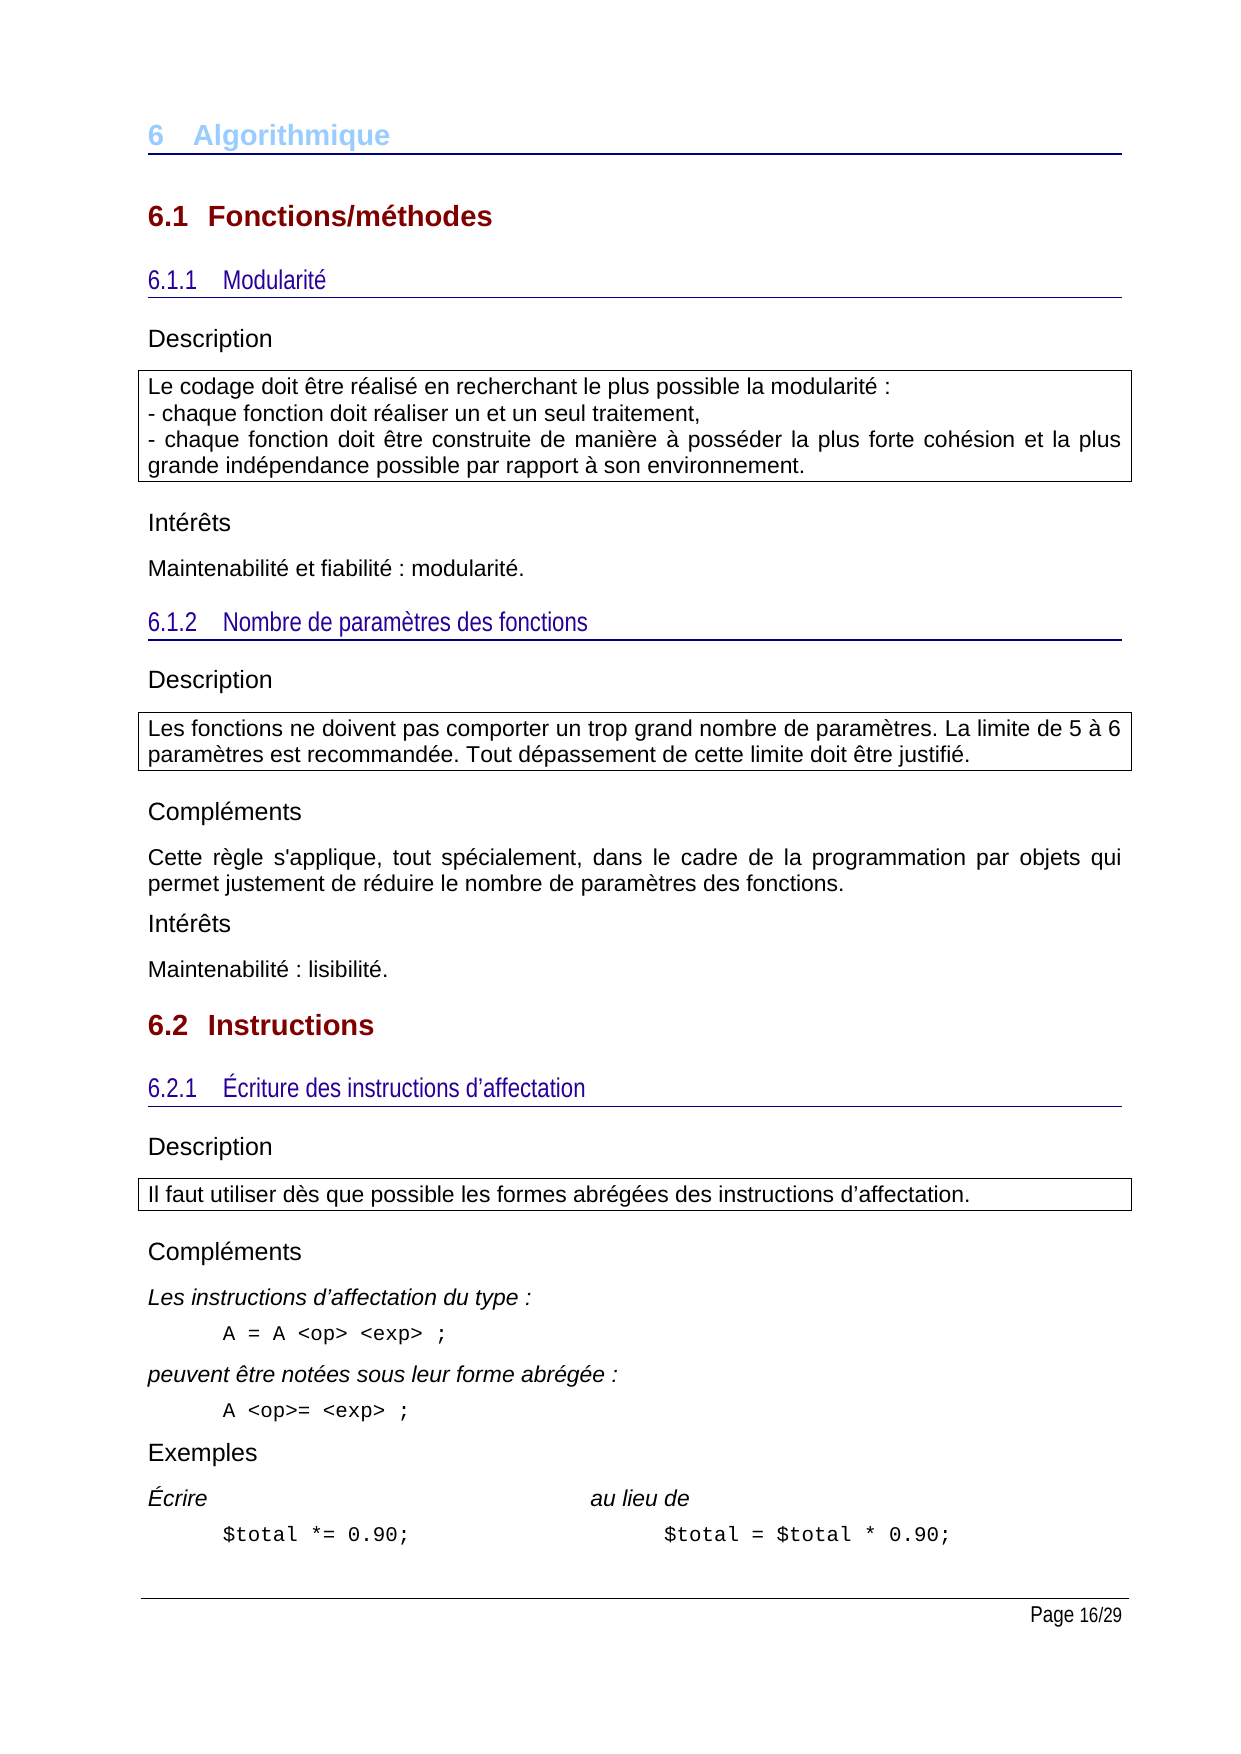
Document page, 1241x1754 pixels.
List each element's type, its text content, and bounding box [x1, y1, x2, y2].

text Maintenabilité et fiabilité : modularité. [148, 554, 1122, 581]
text Intérêts [148, 508, 1122, 537]
text Description [148, 323, 1122, 352]
text $total *= 0.90; $total = $total * 0.90; [223, 1524, 1122, 1548]
text - chaque fonction doit être construite de manière à posséder la plus forte cohésion et la plus grande indépendance possible par rapport à son environnement. [139, 423, 1131, 481]
text A <op>= <exp> ; [223, 1400, 1122, 1424]
text Cette règle s'applique, tout spécialement, dans le cadre de la programmation par objets qui permet justement de réduire le nombre de paramètres des fonctions. [148, 844, 1122, 896]
subtitle Fonctions/méthodes [148, 199, 1122, 233]
text A = A <op> <exp> ; [223, 1323, 1122, 1347]
text Exemples [148, 1438, 1122, 1467]
text Description [148, 1132, 1122, 1161]
subtitle Algorithmique [148, 117, 1122, 153]
text Écrire au lieu de [148, 1485, 1122, 1511]
text Il faut utiliser dès que possible les formes abrégées des instructions d’affectation. [139, 1179, 1131, 1210]
text Les fonctions ne doivent pas comporter un trop grand nombre de paramètres. La limite de 5 à 6 paramètres est recommandée. Tout dépassement de cette limite doit être justifié. [139, 713, 1131, 770]
subtitle Nombre de paramètres des fonctions [148, 606, 1122, 639]
text Compléments [148, 1237, 1122, 1266]
text Les instructions d’affectation du type : [148, 1284, 1122, 1310]
text Maintenabilité : lisibilité. [148, 956, 1122, 982]
subtitle Instructions [148, 1008, 1122, 1041]
subtitle Écriture des instructions d’affectation [148, 1073, 1122, 1106]
text - chaque fonction doit réaliser un et un seul traitement, [148, 399, 1122, 423]
text Intérêts [148, 909, 1122, 938]
text peuvent être notées sous leur forme abrégée : [148, 1361, 1122, 1387]
text Le codage doit être réalisé en recherchant le plus possible la modularité : [139, 371, 1131, 399]
subtitle Modularité [148, 264, 1122, 297]
text Compléments [148, 797, 1122, 826]
text Description [148, 666, 1122, 694]
